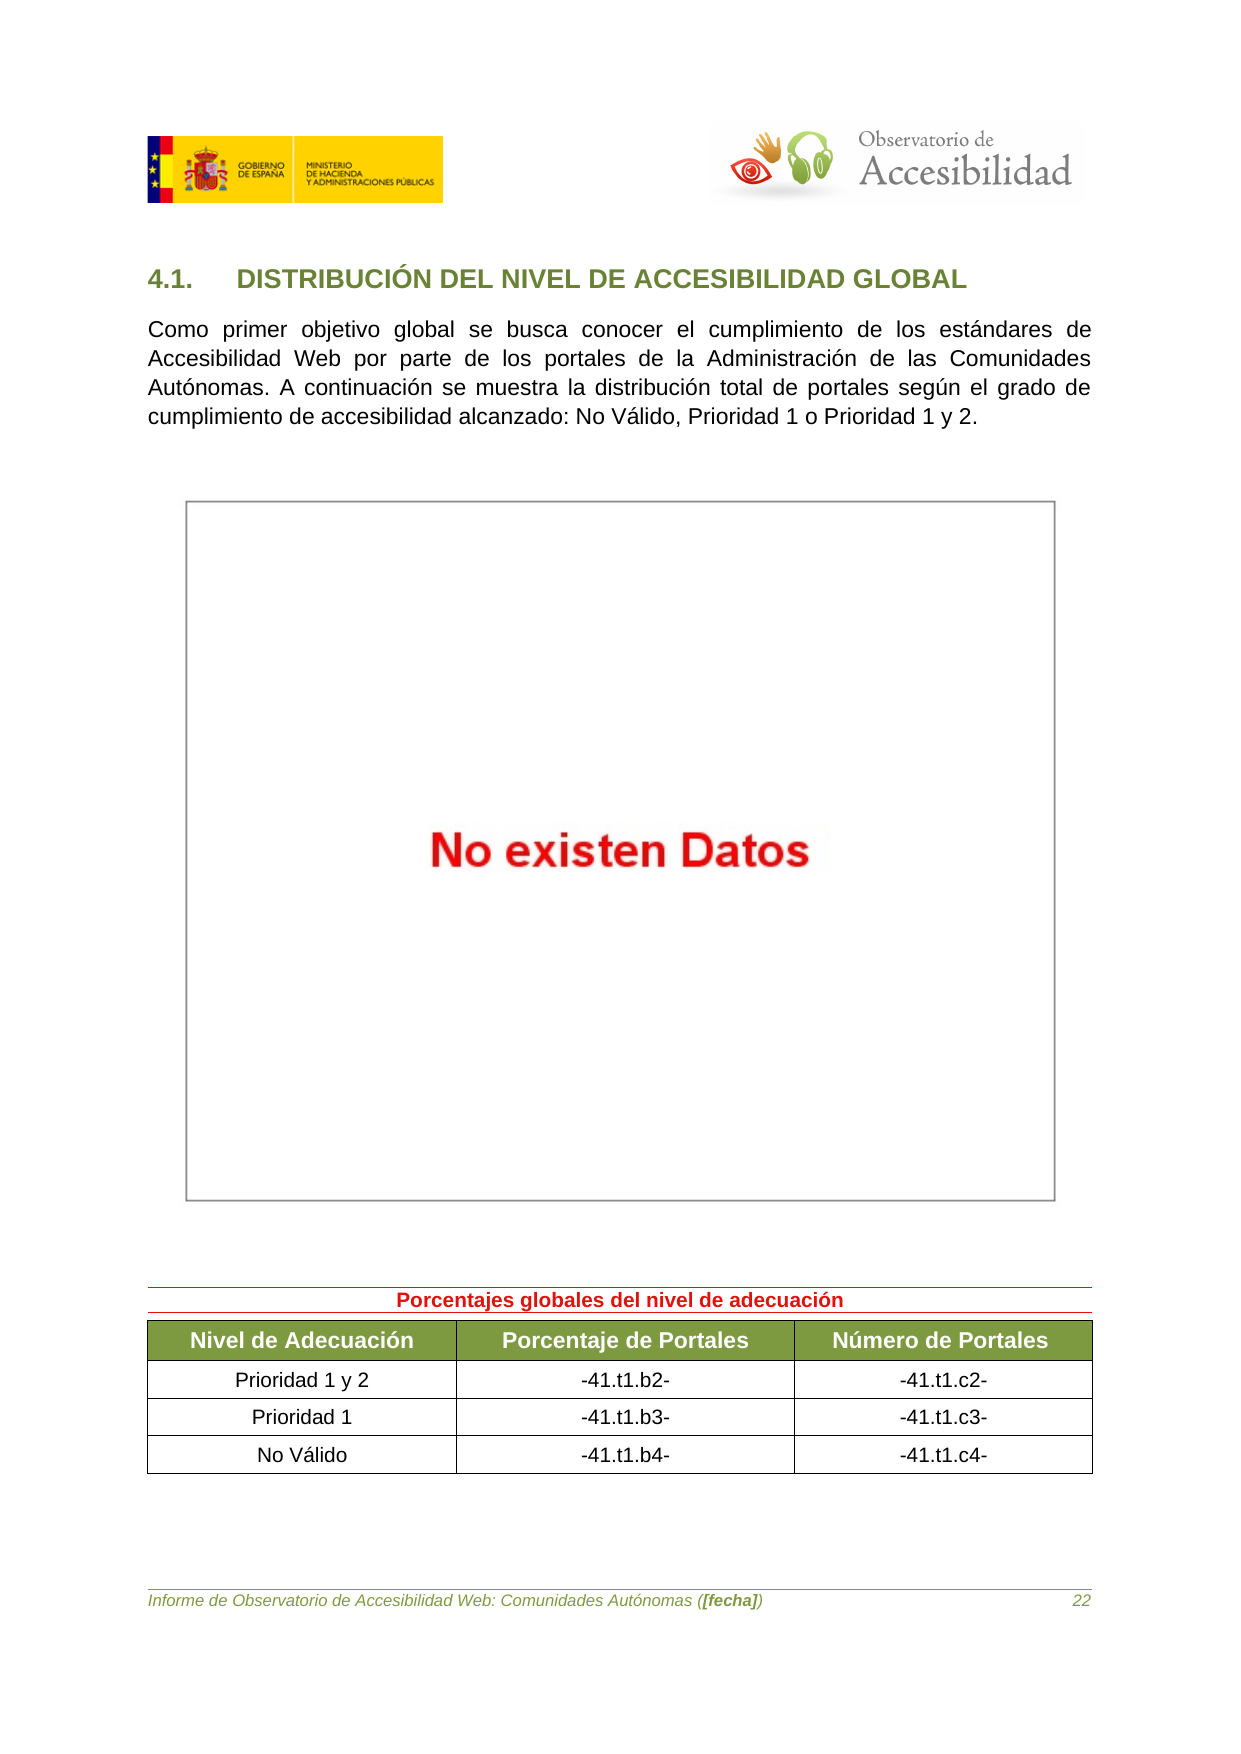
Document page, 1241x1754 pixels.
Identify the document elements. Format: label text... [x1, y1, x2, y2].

table_cell -41.t1.b4- [457, 1436, 794, 1473]
table_header Nivel de Adecuación [148, 1321, 456, 1360]
text Como primer objetivo global se busca conocer el cumplimiento de los estándares de Accesibilidad Web por parte de los portales de la Administración de las Comunidades Autónomas. A continuación se muestra la distribución total de portales según el grado de cumplimiento de accesibilidad alcanzado: No Válido, Prioridad 1 o Prioridad 1 y 2. [148, 316, 1092, 429]
table_cell -41.t1.c3- [795, 1399, 1092, 1435]
picture [710, 122, 1086, 205]
table_cell No Válido [148, 1436, 456, 1473]
list Distribución del nivel de accesibilidad global [148, 263, 1092, 294]
table_cell Prioridad 1 y 2 [148, 1361, 456, 1398]
table_header Número de Portales [795, 1321, 1092, 1360]
table_header Porcentaje de Portales [457, 1321, 794, 1360]
table_cell -41.t1.c2- [795, 1361, 1092, 1398]
text Porcentajes globales del nivel de adecuación [148, 1288, 1092, 1312]
table_cell -41.t1.c4- [795, 1436, 1092, 1473]
picture [178, 498, 1062, 1208]
table_cell -41.t1.b2- [457, 1361, 794, 1398]
picture [147, 136, 443, 203]
table_cell -41.t1.b3- [457, 1399, 794, 1435]
table_cell Prioridad 1 [148, 1399, 456, 1435]
